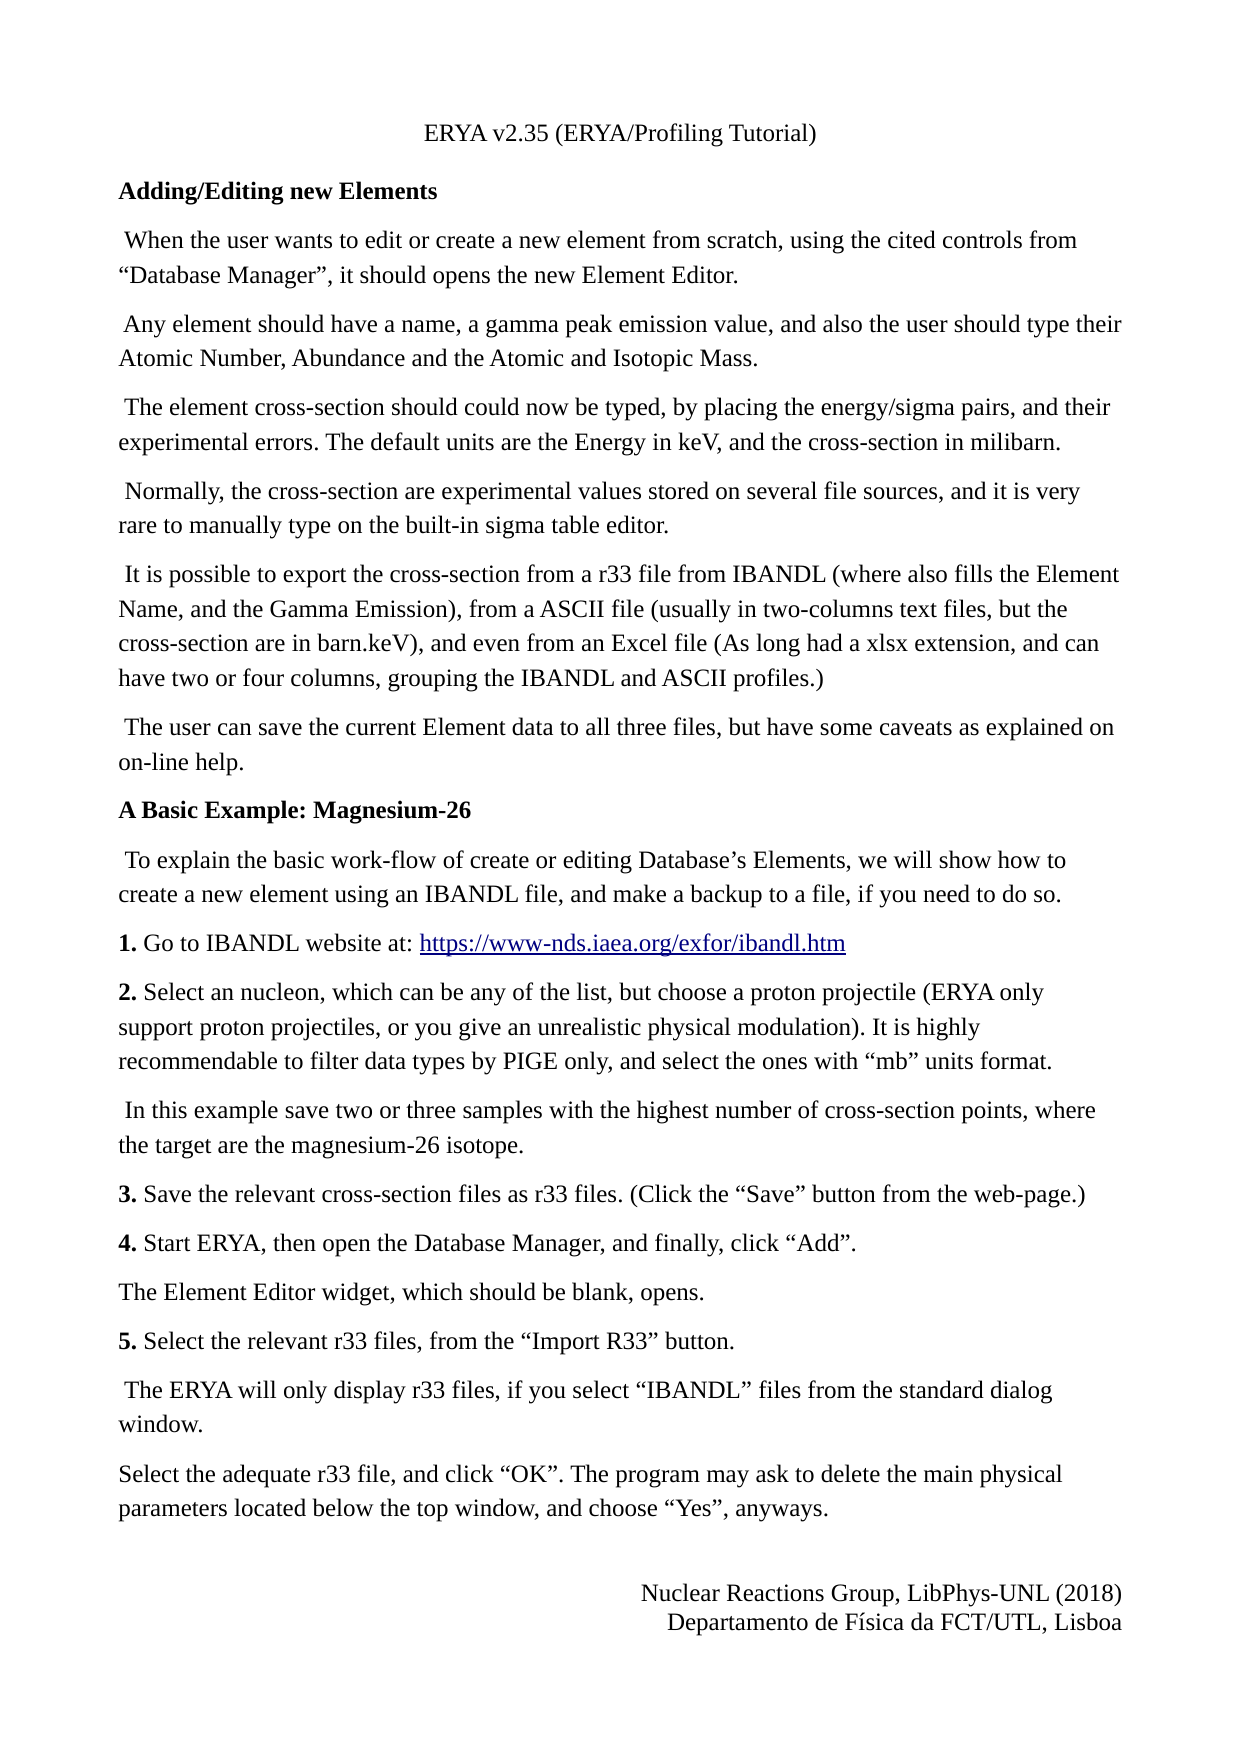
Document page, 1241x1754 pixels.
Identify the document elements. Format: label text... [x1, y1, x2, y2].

text Select the adequate r33 file, and click “OK”. The program may ask to delete the main physical parameters located below the top window, and choose “Yes”, anyways. [118, 1459, 1122, 1522]
text To explain the basic work-flow of create or editing Database’s Elements, we will show how to create a new element using an IBANDL file, and make a backup to a file, if you need to do so. [118, 845, 1122, 908]
text Any element should have a name, a gamma peak emission value, and also the user should type their Atomic Number, Abundance and the Atomic and Isotopic Mass. [118, 309, 1122, 372]
text When the user wants to edit or create a new element from scratch, using the cited controls from “Database Manager”, it should opens the new Element Editor. [118, 225, 1122, 289]
text The Element Editor widget, which should be blank, opens. [118, 1277, 1122, 1306]
text In this example save two or three samples with the highest number of cross-section points, where the target are the magnesium-26 isotope. [118, 1095, 1122, 1158]
text 2. Select an nucleon, which can be any of the list, but choose a proton projectile (ERYA only support proton projectiles, or you give an unrealistic physical modulation). It is highly recommendable to filter data types by PIGE only, and select the ones with “mb” units format. [118, 977, 1122, 1075]
text 5. Select the relevant r33 files, from the “Import R33” button. [118, 1326, 1122, 1355]
text Adding/Editing new Elements [118, 176, 1122, 205]
text Normally, the cross-section are experimental values stored on several file sources, and it is very rare to manually type on the built-in sigma table editor. [118, 476, 1122, 539]
text It is possible to export the cross-section from a r33 file from IBANDL (where also fills the Element Name, and the Gamma Emission), from a ASCII file (usually in two-columns text files, but the cross-section are in barn.keV), and even from an Excel file (As long had a xlsx extension, and can have two or four columns, grouping the IBANDL and ASCII profiles.) [118, 559, 1122, 692]
text 4. Start ERYA, then open the Database Manager, and finally, click “Add”. [118, 1228, 1122, 1257]
text The element cross-section should could now be typed, by placing the energy/sigma pairs, and their experimental errors. The default units are the Energy in keV, and the cross-section in milibarn. [118, 392, 1122, 456]
text A Basic Example: Magnesium-26 [118, 796, 1122, 824]
text The ERYA will only display r33 files, if you select “IBANDL” files from the standard dialog window. [118, 1375, 1122, 1438]
text 1. Go to IBANDL website at: https://www-nds.iaea.org/exfor/ibandl.htm [118, 928, 1122, 957]
text 3. Save the relevant cross-section files as r33 files. (Click the “Save” button from the web-page.) [118, 1179, 1122, 1208]
text The user can save the current Element data to all three files, but have some caveats as explained on on-line help. [118, 712, 1122, 775]
